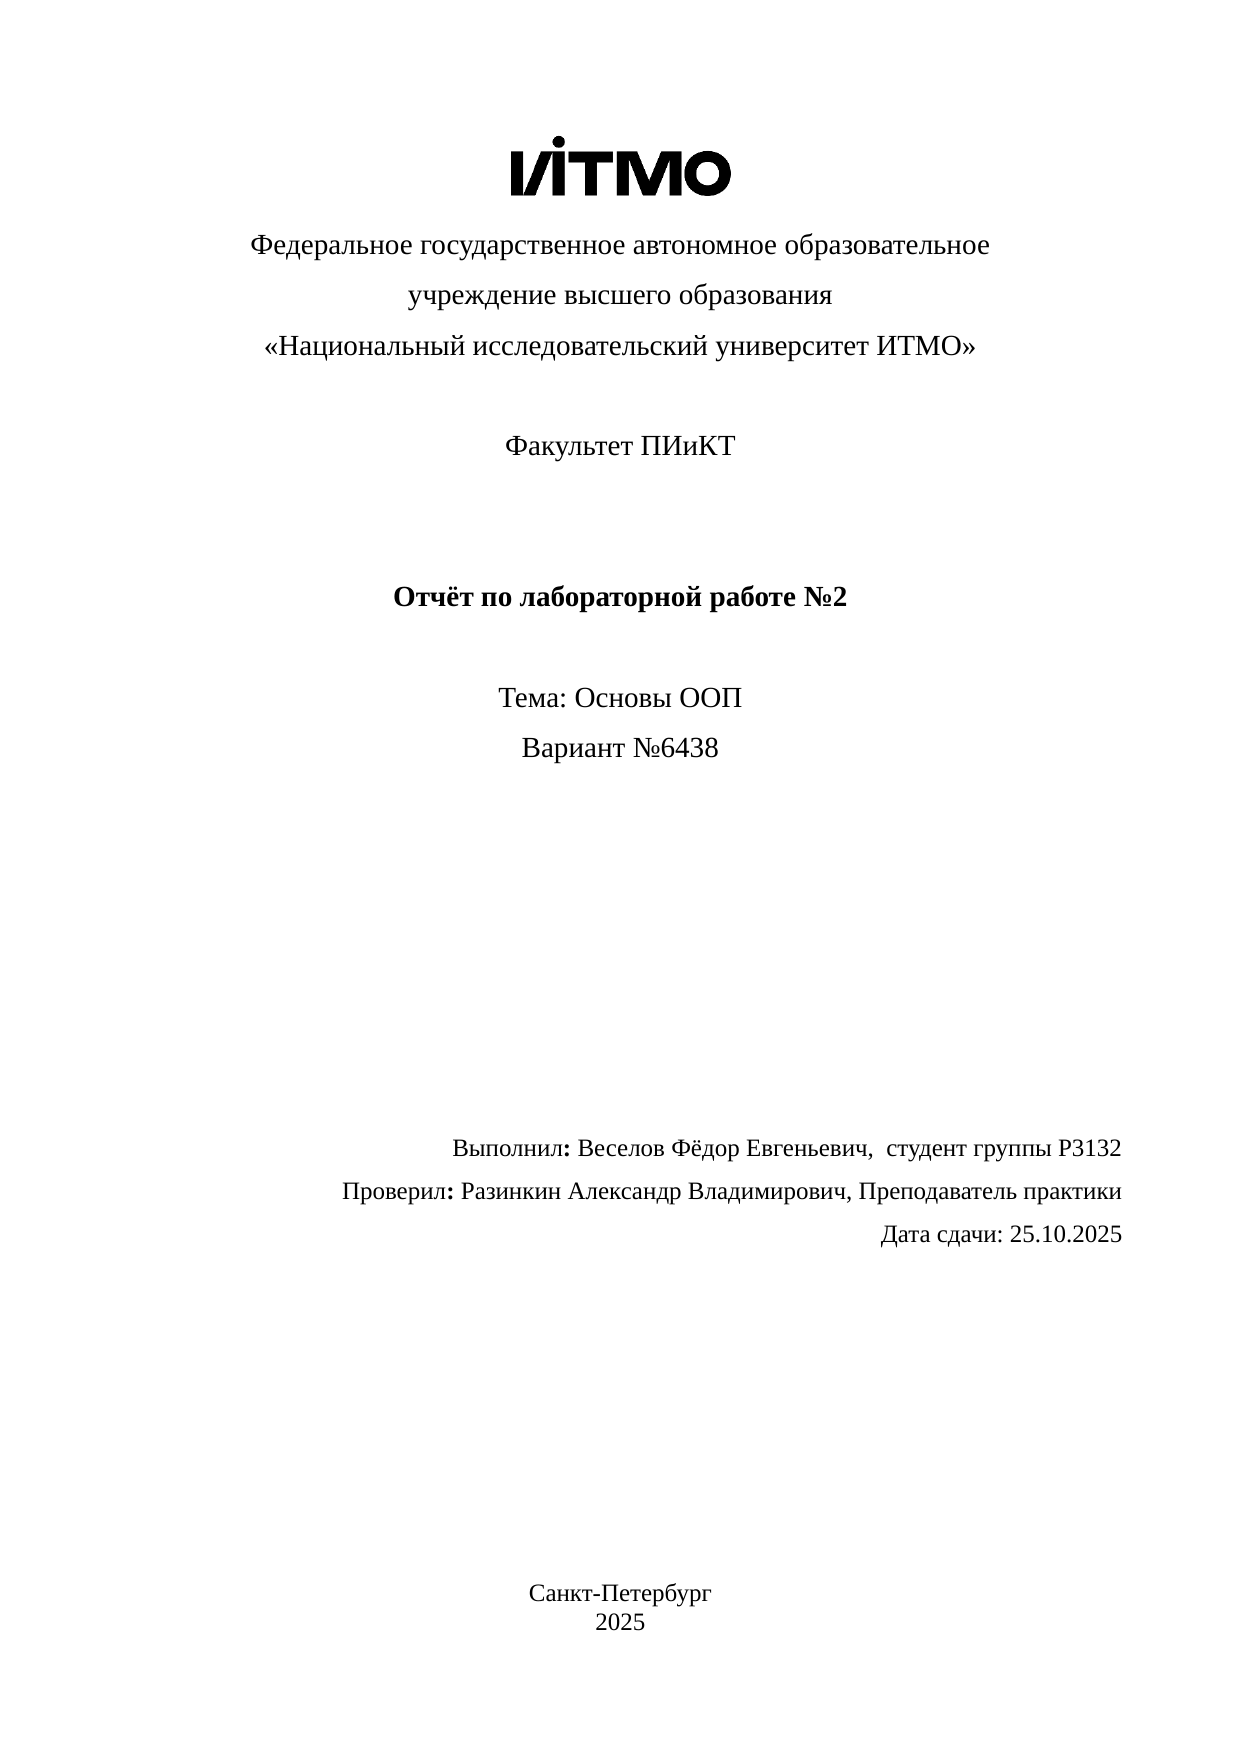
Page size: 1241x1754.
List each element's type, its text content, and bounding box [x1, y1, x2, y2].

text Проверил: Разинкин Александр Владимирович, Преподаватель практики [118, 1176, 1122, 1205]
text Вариант №6438 [118, 730, 1122, 764]
picture [500, 118, 741, 213]
text Тема: Основы ООП [118, 680, 1122, 713]
text Дата сдачи: 25.10.2025 [118, 1219, 1122, 1248]
text учреждение высшего образования [118, 277, 1122, 311]
text Отчёт по лабораторной работе №2 [118, 579, 1122, 613]
text Факультет ПИиКТ [118, 428, 1122, 462]
text Федеральное государственное автономное образовательное [118, 227, 1122, 261]
text Выполнил: Веселов Фёдор Евгеньевич, студент группы Р3132 [118, 1133, 1122, 1162]
text «Национальный исследовательский университет ИТМО» [118, 328, 1122, 361]
